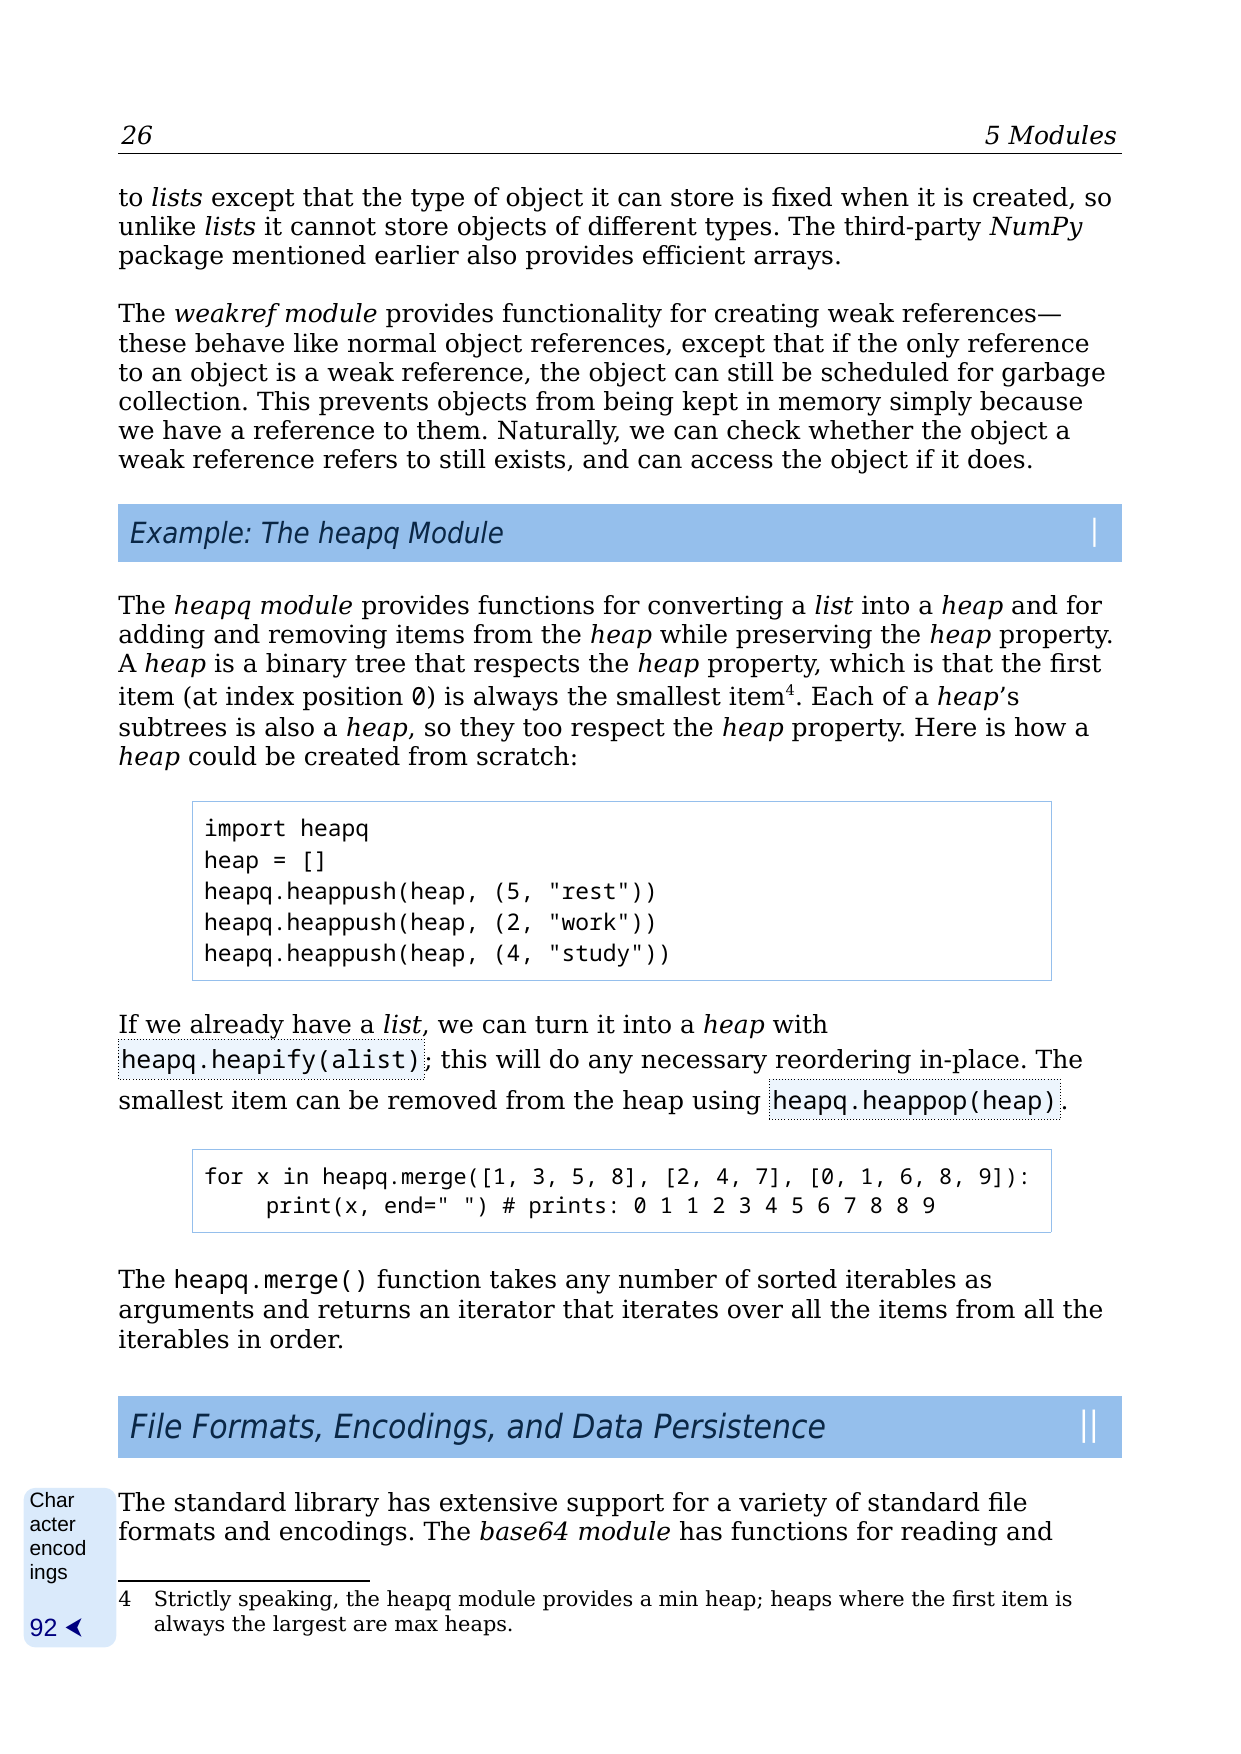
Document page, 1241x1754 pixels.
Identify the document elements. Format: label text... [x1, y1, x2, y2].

text The heapq module provides functions for converting a list into a heap and for adding and removing items from the heap while preserving the heap property. A heap is a binary tree that respects the heap property, which is that the first item (at index position 0) is always the smallest item. Each of a heap’s subtrees is also a heap, so they too respect the heap property. Here is how a heap could be created from scratch: [118, 591, 1122, 771]
subtitle Example: The heapq Module [118, 504, 1122, 562]
text heapq.heappush(heap, (4, "study")) [193, 926, 1051, 980]
text | [1081, 513, 1098, 547]
text import heapq [193, 802, 1051, 832]
text print(x, end=" ") # prints: 0 1 1 2 3 4 5 6 7 8 8 9 [193, 1179, 1051, 1232]
text for x in heapq.merge([1, 3, 5, 8], [2, 4, 7], [0, 1, 6, 8, 9]): [193, 1150, 1051, 1179]
text The heapq.merge() function takes any number of sorted iterables as arguments and returns an iterator that iterates over all the items from all the iterables in order. [118, 1262, 1122, 1354]
text to lists except that the type of object it can store is fixed when it is created, so unlike lists it cannot store objects of different types. The third-party NumPy package mentioned earlier also provides efficient arrays. [118, 183, 1122, 270]
text The standard library has extensive support for a variety of standard file formats and encodings. The base64 module has functions for reading and [118, 1488, 1122, 1546]
text heapq.heappush(heap, (5, "rest")) [193, 863, 1051, 894]
text heapq.heappush(heap, (2, "work")) [193, 894, 1051, 926]
text || [1063, 1405, 1098, 1443]
subtitle File Formats, Encodings, and Data Persistence [118, 1396, 1122, 1458]
text heap = [] [193, 832, 1051, 863]
text Strictly speaking, the heapq module provides a min heap; heaps where the first item is always the largest are max heaps. [118, 1587, 1122, 1636]
text The weakref module provides functionality for creating weak references—these behave like normal object references, except that if the only reference to an object is a weak reference, the object can still be scheduled for garbage collection. This prevents objects from being kept in memory simply because we have a reference to them. Naturally, we can check whether the object a weak reference refers to still exists, and can access the object if it does. [118, 300, 1122, 475]
text If we already have a list, we can turn it into a heap with heapq.heapify(alist); this will do any necessary reordering in-place. The smallest item can be removed from the heap using heapq.heappop(heap). [118, 1010, 1122, 1119]
